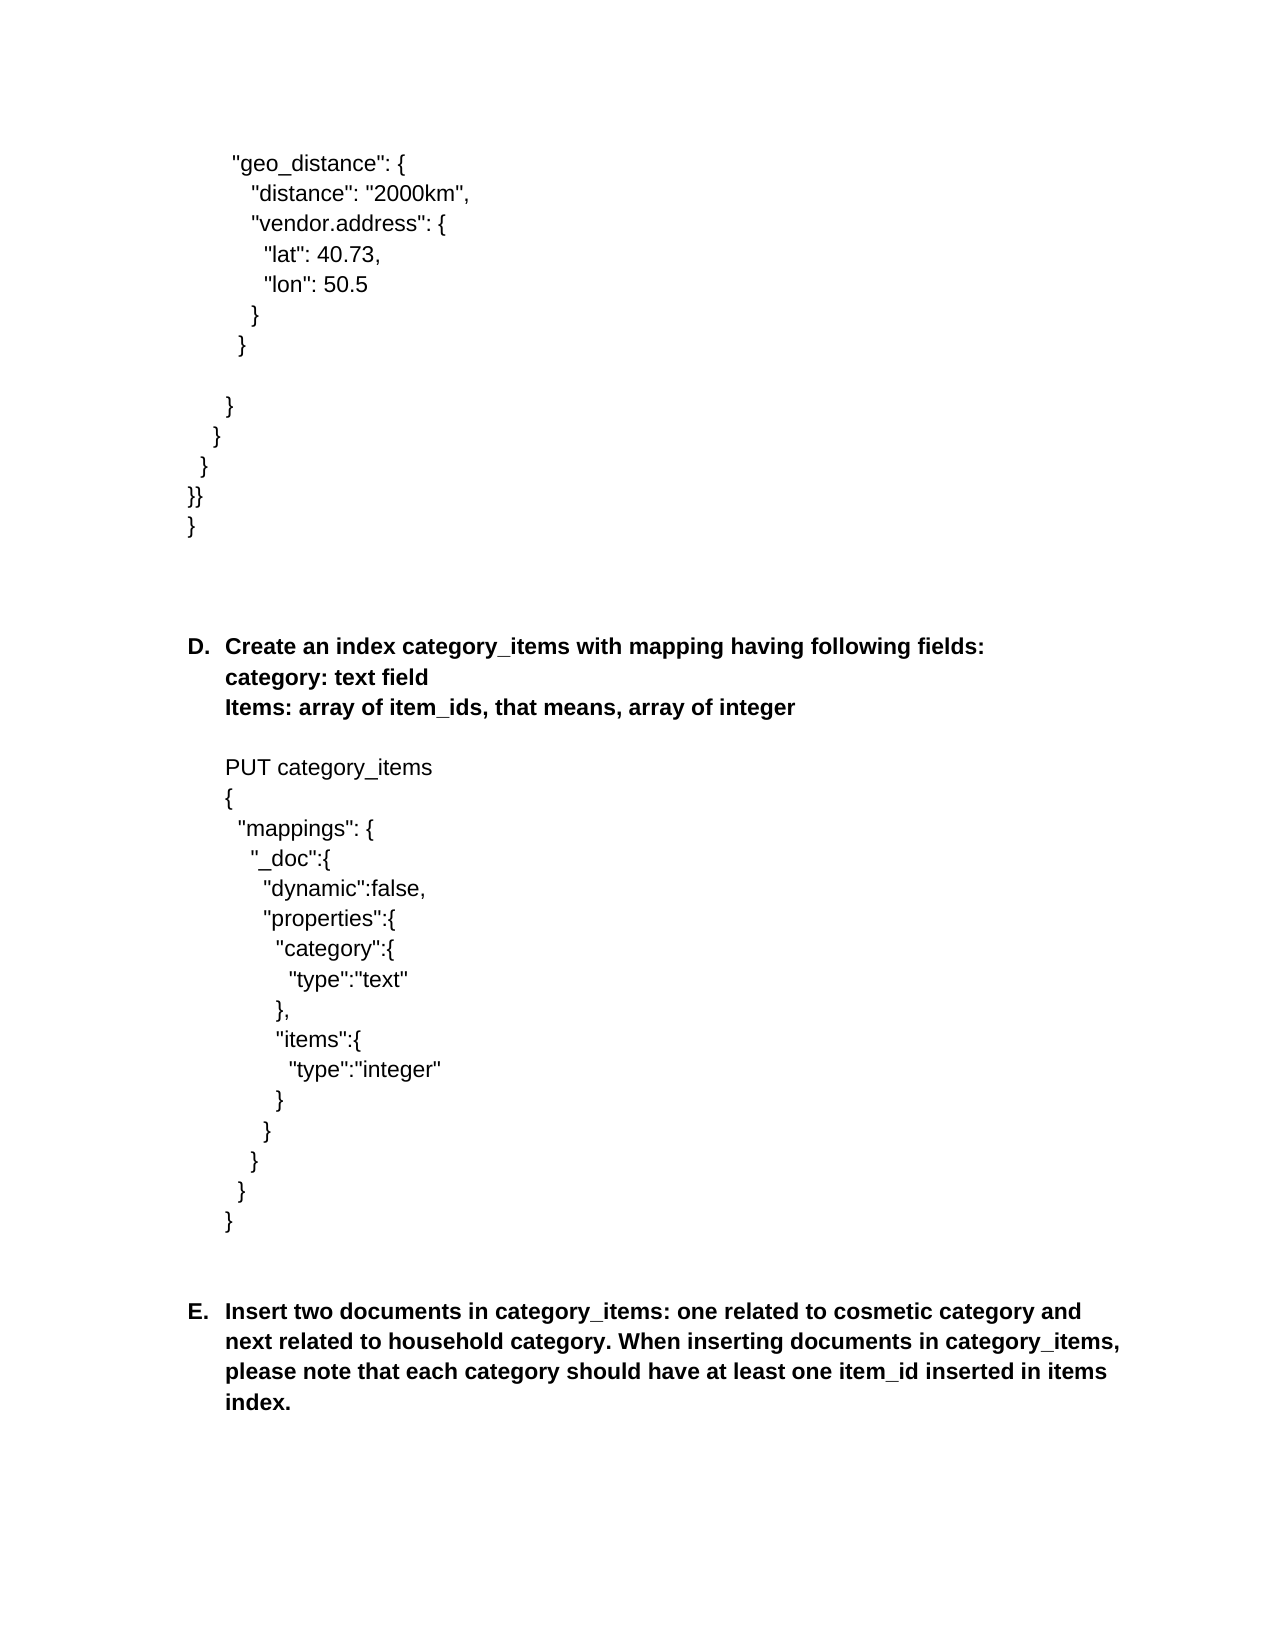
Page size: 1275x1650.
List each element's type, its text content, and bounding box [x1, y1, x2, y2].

text } [225, 1086, 1125, 1113]
text "distance": "2000km", [187, 180, 1125, 207]
text } [225, 1177, 1125, 1203]
text "properties":{ [225, 905, 1125, 932]
text } [225, 1207, 1125, 1234]
text } [187, 392, 1125, 418]
text }, [225, 996, 1125, 1022]
text "dynamic":false, [225, 875, 1125, 901]
text "items":{ [225, 1026, 1125, 1052]
text } [225, 1147, 1125, 1173]
text "_doc":{ [225, 845, 1125, 871]
text "lat": 40.73, [187, 241, 1125, 267]
text { [225, 784, 1125, 811]
text } [187, 301, 1125, 327]
text } [187, 331, 1125, 358]
text } [225, 1117, 1125, 1143]
text } [187, 452, 1125, 478]
text Items: array of item_ids, that means, array of integer [225, 694, 1125, 720]
text "lon": 50.5 [187, 271, 1125, 297]
list Create an index category_items with mapping having following fields: [187, 633, 1125, 660]
text "geo_distance": { [187, 150, 1125, 176]
text "category":{ [225, 935, 1125, 962]
text "type":"integer" [225, 1056, 1125, 1083]
text PUT category_items [225, 754, 1125, 781]
text } [187, 422, 1125, 448]
text "vendor.address": { [187, 210, 1125, 237]
text } [187, 512, 1125, 539]
text category: text field [225, 663, 1125, 690]
text "mappings": { [225, 814, 1125, 841]
text }} [187, 482, 1125, 509]
list Insert two documents in category_items: one related to cosmetic category and next related to household category. When inserting documents in category_items, please note that each category should have at least one item_id inserted in items index. [187, 1298, 1125, 1415]
text "type":"text" [225, 966, 1125, 992]
